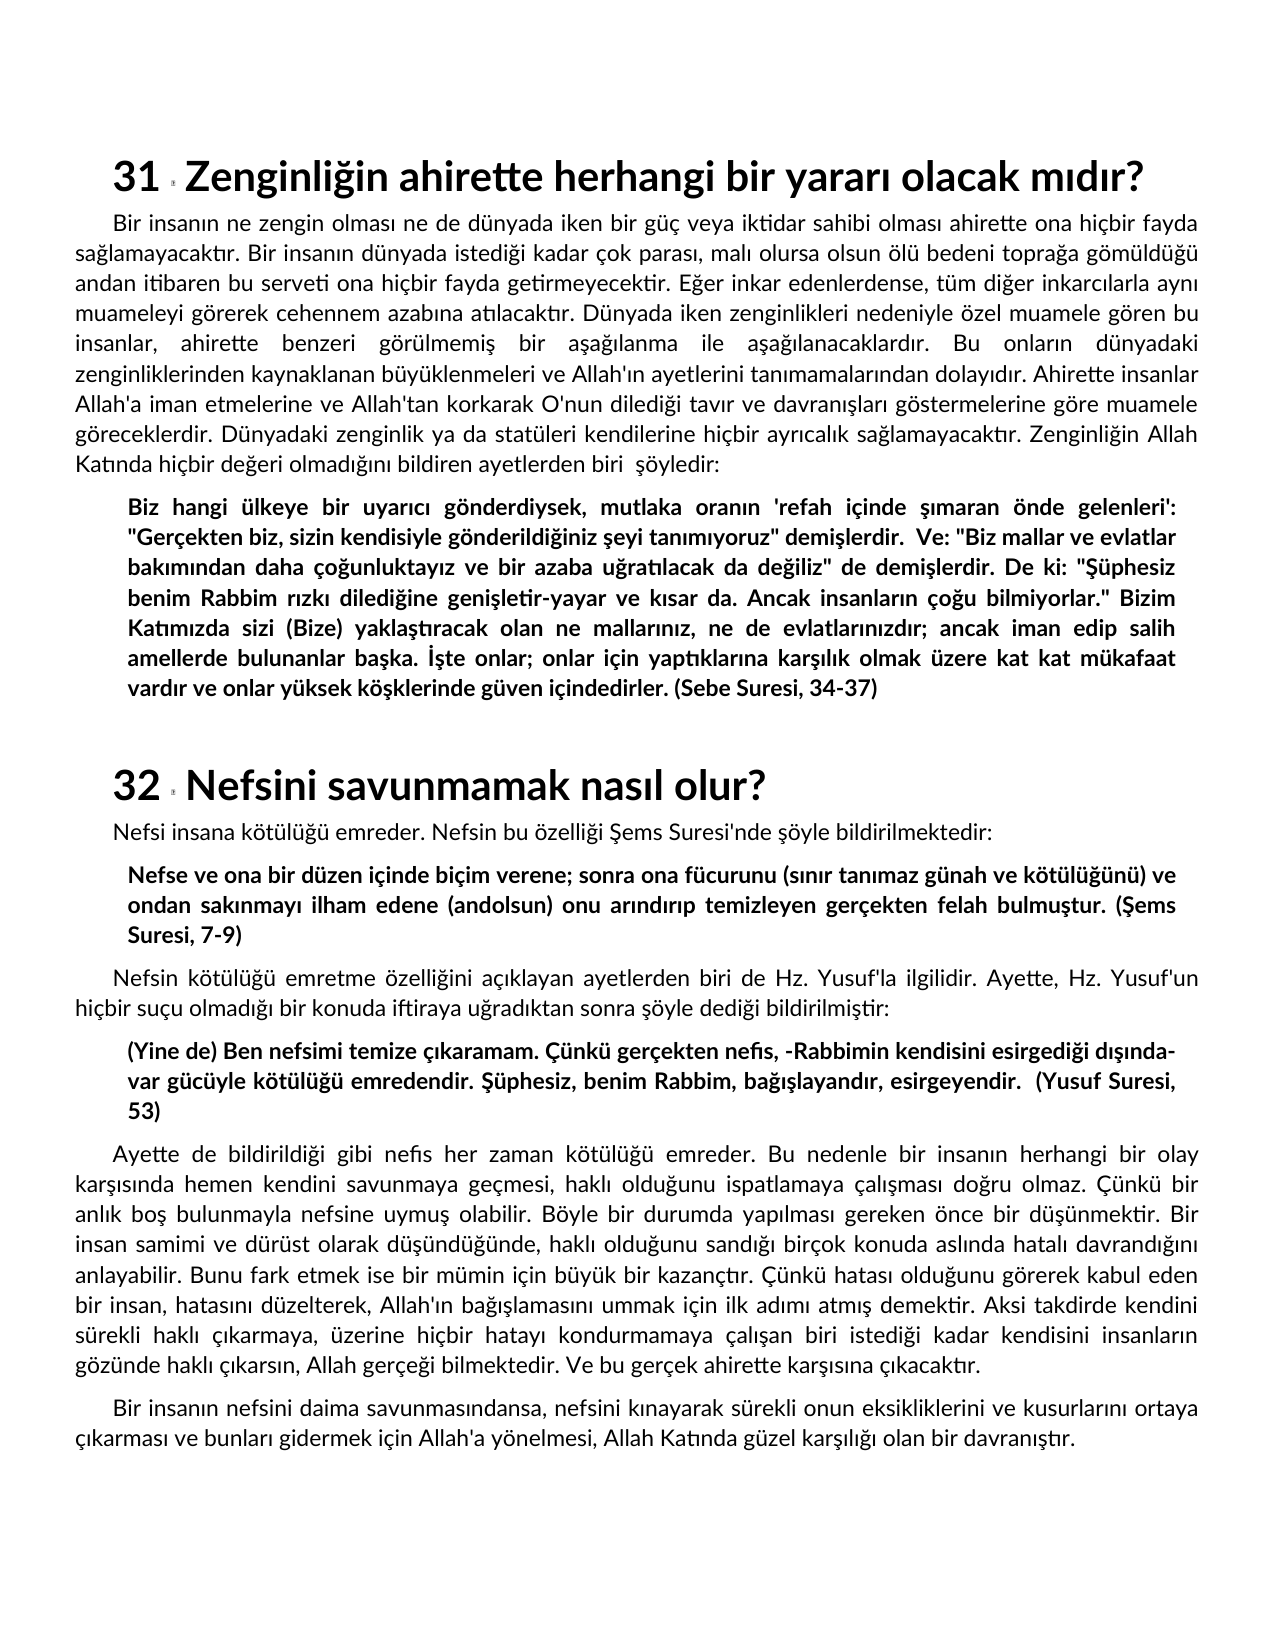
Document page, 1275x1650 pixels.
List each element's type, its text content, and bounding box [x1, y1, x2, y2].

subtitle 32  Nefsini savunmamak nasıl olur? [112, 759, 1200, 809]
text Bir insanın ne zengin olması ne de dünyada iken bir güç veya iktidar sahibi olması ahirette ona hiçbir fayda sağlamayacaktır. Bir insanın dünyada istediği kadar çok parası, malı olursa olsun ölü bedeni toprağa gömüldüğü andan itibaren bu serveti ona hiçbir fayda getirmeyecektir. Eğer inkar edenlerdense, tüm diğer inkarcılarla aynı muameleyi görerek cehennem azabına atılacaktır. Dünyada iken zenginlikleri nedeniyle özel muamele gören bu insanlar, ahirette benzeri görülmemiş bir aşağılanma ile aşağılanacaklardır. Bu onların dünyadaki zenginliklerinden kaynaklanan büyüklenmeleri ve Allah'ın ayetlerini tanımamalarından dolayıdır. Ahirette insanlar Allah'a iman etmelerine ve Allah'tan korkarak O'nun dilediği tavır ve davranışları göstermelerine göre muamele göreceklerdir. Dünyadaki zenginlik ya da statüleri kendilerine hiçbir ayrıcalık sağlamayacaktır. Zenginliğin Allah Katında hiçbir değeri olmadığını bildiren ayetlerden biri şöyledir: [75, 208, 1200, 477]
text Nefsi insana kötülüğü emreder. Nefsin bu özelliği Şems Suresi'nde şöyle bildirilmektedir: [75, 818, 1200, 845]
text Ayette de bildirildiği gibi nefis her zaman kötülüğü emreder. Bu nedenle bir insanın herhangi bir olay karşısında hemen kendini savunmaya geçmesi, haklı olduğunu ispatlamaya çalışması doğru olmaz. Çünkü bir anlık boş bulunmayla nefsine uymuş olabilir. Böyle bir durumda yapılması gereken önce bir düşünmektir. Bir insan samimi ve dürüst olarak düşündüğünde, haklı olduğunu sandığı birçok konuda aslında hatalı davrandığını anlayabilir. Bunu fark etmek ise bir mümin için büyük bir kazançtır. Çünkü hatası olduğunu görerek kabul eden bir insan, hatasını düzelterek, Allah'ın bağışlamasını ummak için ilk adımı atmış demektir. Aksi takdirde kendini sürekli haklı çıkarmaya, üzerine hiçbir hatayı kondurmamaya çalışan biri istediği kadar kendisini insanların gözünde haklı çıkarsın, Allah gerçeği bilmektedir. Ve bu gerçek ahirette karşısına çıkacaktır. [75, 1139, 1200, 1378]
text Nefsin kötülüğü emretme özelliğini açıklayan ayetlerden biri de Hz. Yusuf'la ilgilidir. Ayette, Hz. Yusuf'un hiçbir suçu olmadığı bir konuda iftiraya uğradıktan sonra şöyle dediği bildirilmiştir: [75, 963, 1200, 1021]
text Nefse ve ona bir düzen içinde biçim verene; sonra ona fücurunu (sınır tanımaz günah ve kötülüğünü) ve ondan sakınmayı ilham edene (andolsun) onu arındırıp temizleyen gerçekten felah bulmuştur. (Şems Suresi, 7-9) [127, 860, 1177, 948]
text (Yine de) Ben nefsimi temize çıkaramam. Çünkü gerçekten nefis, -Rabbimin kendisini esirgediği dışında- var gücüyle kötülüğü emredendir. Şüphesiz, benim Rabbim, bağışlayandır, esirgeyendir. (Yusuf Suresi, 53) [127, 1036, 1177, 1124]
subtitle 31  Zenginliğin ahirette herhangi bir yararı olacak mıdır? [112, 150, 1200, 200]
text Biz hangi ülkeye bir uyarıcı gönderdiysek, mutlaka oranın 'refah içinde şımaran önde gelenleri': "Gerçekten biz, sizin kendisiyle gönderildiğiniz şeyi tanımıyoruz" demişlerdir. Ve: "Biz mallar ve evlatlar bakımından daha çoğunluktayız ve bir azaba uğratılacak da değiliz" de demişlerdir. De ki: "Şüphesiz benim Rabbim rızkı dilediğine genişletir-yayar ve kısar da. Ancak insanların çoğu bilmiyorlar." Bizim Katımızda sizi (Bize) yaklaştıracak olan ne mallarınız, ne de evlatlarınızdır; ancak iman edip salih amellerde bulunanlar başka. İşte onlar; onlar için yaptıklarına karşılık olmak üzere kat kat mükafaat vardır ve onlar yüksek köşklerinde güven içindedirler. (Sebe Suresi, 34-37) [127, 493, 1177, 701]
text Bir insanın nefsini daima savunmasındansa, nefsini kınayarak sürekli onun eksikliklerini ve kusurlarını ortaya çıkarması ve bunları gidermek için Allah'a yönelmesi, Allah Katında güzel karşılığı olan bir davranıştır. [75, 1394, 1200, 1451]
